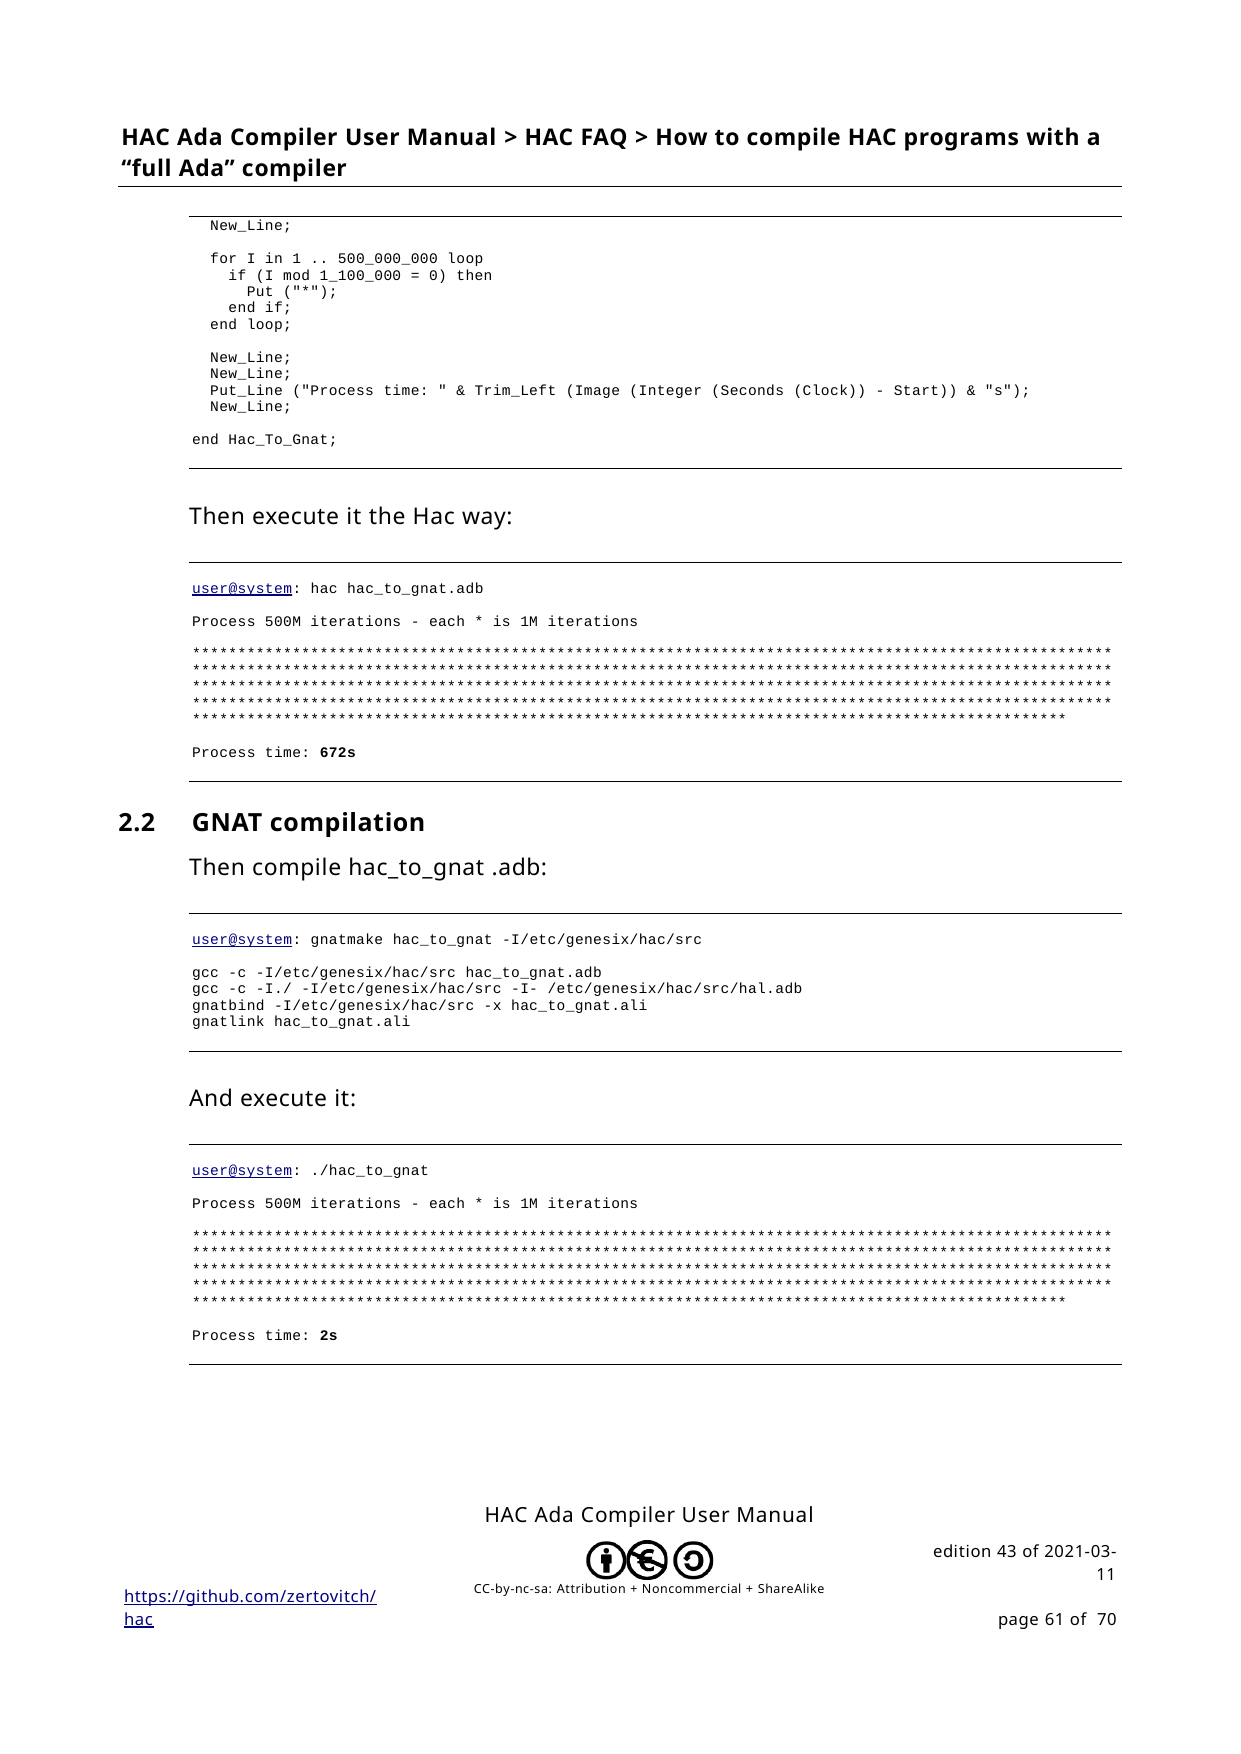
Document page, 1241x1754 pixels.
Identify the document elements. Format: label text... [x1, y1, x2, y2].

list gnatbind -I/etc/genesix/hac/src -x hac_to_gnat.ali [189, 995, 1122, 1012]
list New_Line; [189, 347, 1122, 364]
picture [672, 1540, 714, 1580]
list gcc -c -I/etc/genesix/hac/src hac_to_gnat.adb [189, 962, 1122, 979]
text Then compile hac_to_gnat .adb: [189, 851, 1122, 882]
list New_Line; [189, 397, 1122, 416]
subtitle GNAT compilation [118, 805, 1122, 839]
text Then execute it the Hac way: [189, 499, 1122, 531]
list ******************************************************************************************************************************************************************************************************************************************************************************************************************************************************************************************************************************************************************************************************************** [189, 644, 1122, 729]
list if (I mod 1_100_000 = 0) then [189, 265, 1122, 281]
list gnatlink hac_to_gnat.ali [189, 1012, 1122, 1051]
list for I in 1 .. 500_000_000 loop [189, 248, 1122, 265]
list user@system: gnatmake hac_to_gnat -I/etc/genesix/hac/src [189, 914, 1122, 962]
list end Hac_To_Gnat; [189, 429, 1122, 468]
list end if; [189, 298, 1122, 314]
list Process time: 2s [189, 1325, 1122, 1364]
picture [585, 1540, 668, 1580]
list Process time: 672s [189, 743, 1122, 781]
list New_Line; [189, 217, 1122, 235]
list New_Line; [189, 364, 1122, 380]
list end loop; [189, 314, 1122, 334]
list gcc -c -I./ -I/etc/genesix/hac/src -I- /etc/genesix/hac/src/hal.adb [189, 979, 1122, 995]
list Put ("*"); [189, 281, 1122, 298]
list user@system: ./hac_to_gnat Process 500M iterations - each * is 1M iterations [189, 1145, 1122, 1213]
list ******************************************************************************************************************************************************************************************************************************************************************************************************************************************************************************************************************************************************************************************************************** [189, 1226, 1122, 1312]
text And execute it: [189, 1082, 1122, 1113]
list Put_Line ("Process time: " & Trim_Left (Image (Integer (Seconds (Clock)) - Start)) & "s"); [189, 380, 1122, 397]
list user@system: hac hac_to_gnat.adb Process 500M iterations - each * is 1M iterations [189, 563, 1122, 631]
